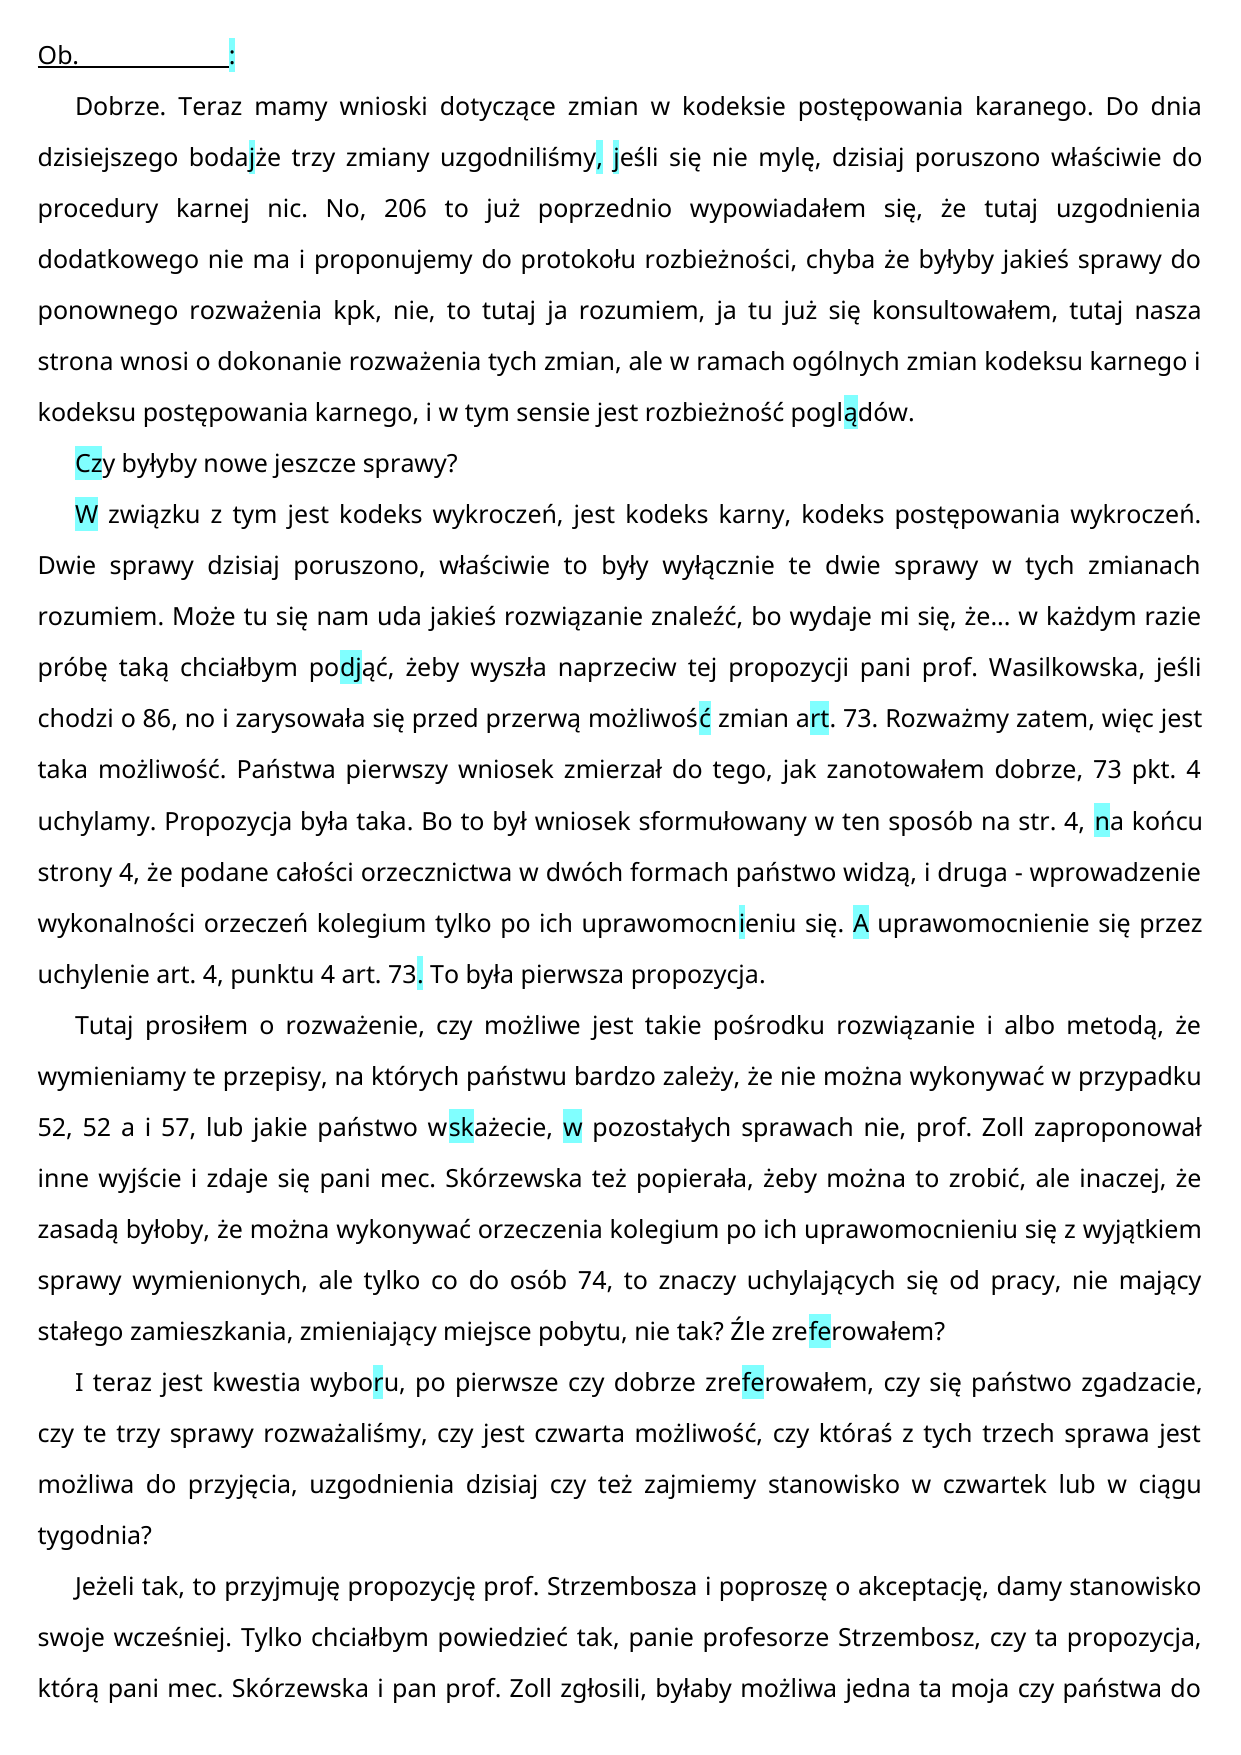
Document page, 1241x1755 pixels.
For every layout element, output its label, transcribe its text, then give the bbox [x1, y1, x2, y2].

text I teraz jest kwestia wyboru, po pierwsze czy dobrze zreferowałem, czy się państwo zgadzacie, czy te trzy sprawy rozważaliśmy, czy jest czwarta możliwość, czy któraś z tych trzech sprawa jest możliwa do przyjęcia, uzgodnienia dzisiaj czy też zajmiemy stanowisko w czwartek lub w ciągu tygodnia? [37, 1364, 1203, 1552]
text Jeżeli tak, to przyjmuję propozycję prof. Strzembosza i poproszę o akceptację, damy stanowisko swoje wcześniej. Tylko chciałbym powiedzieć tak, panie profesorze Strzembosz, czy ta propozycja, którą pani mec. Skórzewska i pan prof. Zoll zgłosili, byłaby możliwa jedna ta moja czy państwa do [37, 1569, 1203, 1705]
text Czy byłyby nowe jeszcze sprawy? [37, 446, 1203, 480]
text Dobrze. Teraz mamy wnioski dotyczące zmian w kodeksie postępowania karanego. Do dnia dzisiejszego bodajże trzy zmiany uzgodniliśmy, jeśli się nie mylę, dzisiaj poruszono właściwie do procedury karnej nic. No, 206 to już poprzednio wypowiadałem się, że tutaj uzgodnienia dodatkowego nie ma i proponujemy do protokołu rozbieżności, chyba że byłyby jakieś sprawy do ponownego rozważenia kpk, nie, to tutaj ja rozumiem, ja tu już się konsultowałem, tutaj nasza strona wnosi o dokonanie rozważenia tych zmian, ale w ramach ogólnych zmian kodeksu karnego i kodeksu postępowania karnego, i w tym sensie jest rozbieżność poglądów. [37, 88, 1203, 429]
text Ob. : [37, 37, 1203, 72]
text Tutaj prosiłem o rozważenie, czy możliwe jest takie pośrodku rozwiązanie i albo metodą, że wymieniamy te przepisy, na których państwu bardzo zależy, że nie można wykonywać w przypadku 52, 52 a i 57, lub jakie państwo wskażecie, w pozostałych sprawach nie, prof. Zoll zaproponował inne wyjście i zdaje się pani mec. Skórzewska też popierała, żeby można to zrobić, ale inaczej, że zasadą byłoby, że można wykonywać orzeczenia kolegium po ich uprawomocnieniu się z wyjątkiem sprawy wymienionych, ale tylko co do osób 74, to znaczy uchylających się od pracy, nie mający stałego zamieszkania, zmieniający miejsce pobytu, nie tak? Źle zreferowałem? [37, 1007, 1203, 1348]
text W związku z tym jest kodeks wykroczeń, jest kodeks karny, kodeks postępowania wykroczeń. Dwie sprawy dzisiaj poruszono, właściwie to były wyłącznie te dwie sprawy w tych zmianach rozumiem. Może tu się nam uda jakieś rozwiązanie znaleźć, bo wydaje mi się, że... w każdym razie próbę taką chciałbym podjąć, żeby wyszła naprzeciw tej propozycji pani prof. Wasilkowska, jeśli chodzi o 86, no i zarysowała się przed przerwą możliwość zmian art. 73. Rozważmy zatem, więc jest taka możliwość. Państwa pierwszy wniosek zmierzał do tego, jak zanotowałem dobrze, 73 pkt. 4 uchylamy. Propozycja była taka. Bo to był wniosek sformułowany w ten sposób na str. 4, na końcu strony 4, że podane całości orzecznictwa w dwóch formach państwo widzą, i druga - wprowadzenie wykonalności orzeczeń kolegium tylko po ich uprawomocnieniu się. A uprawomocnienie się przez uchylenie art. 4, punktu 4 art. 73. To była pierwsza propozycja. [37, 497, 1203, 990]
